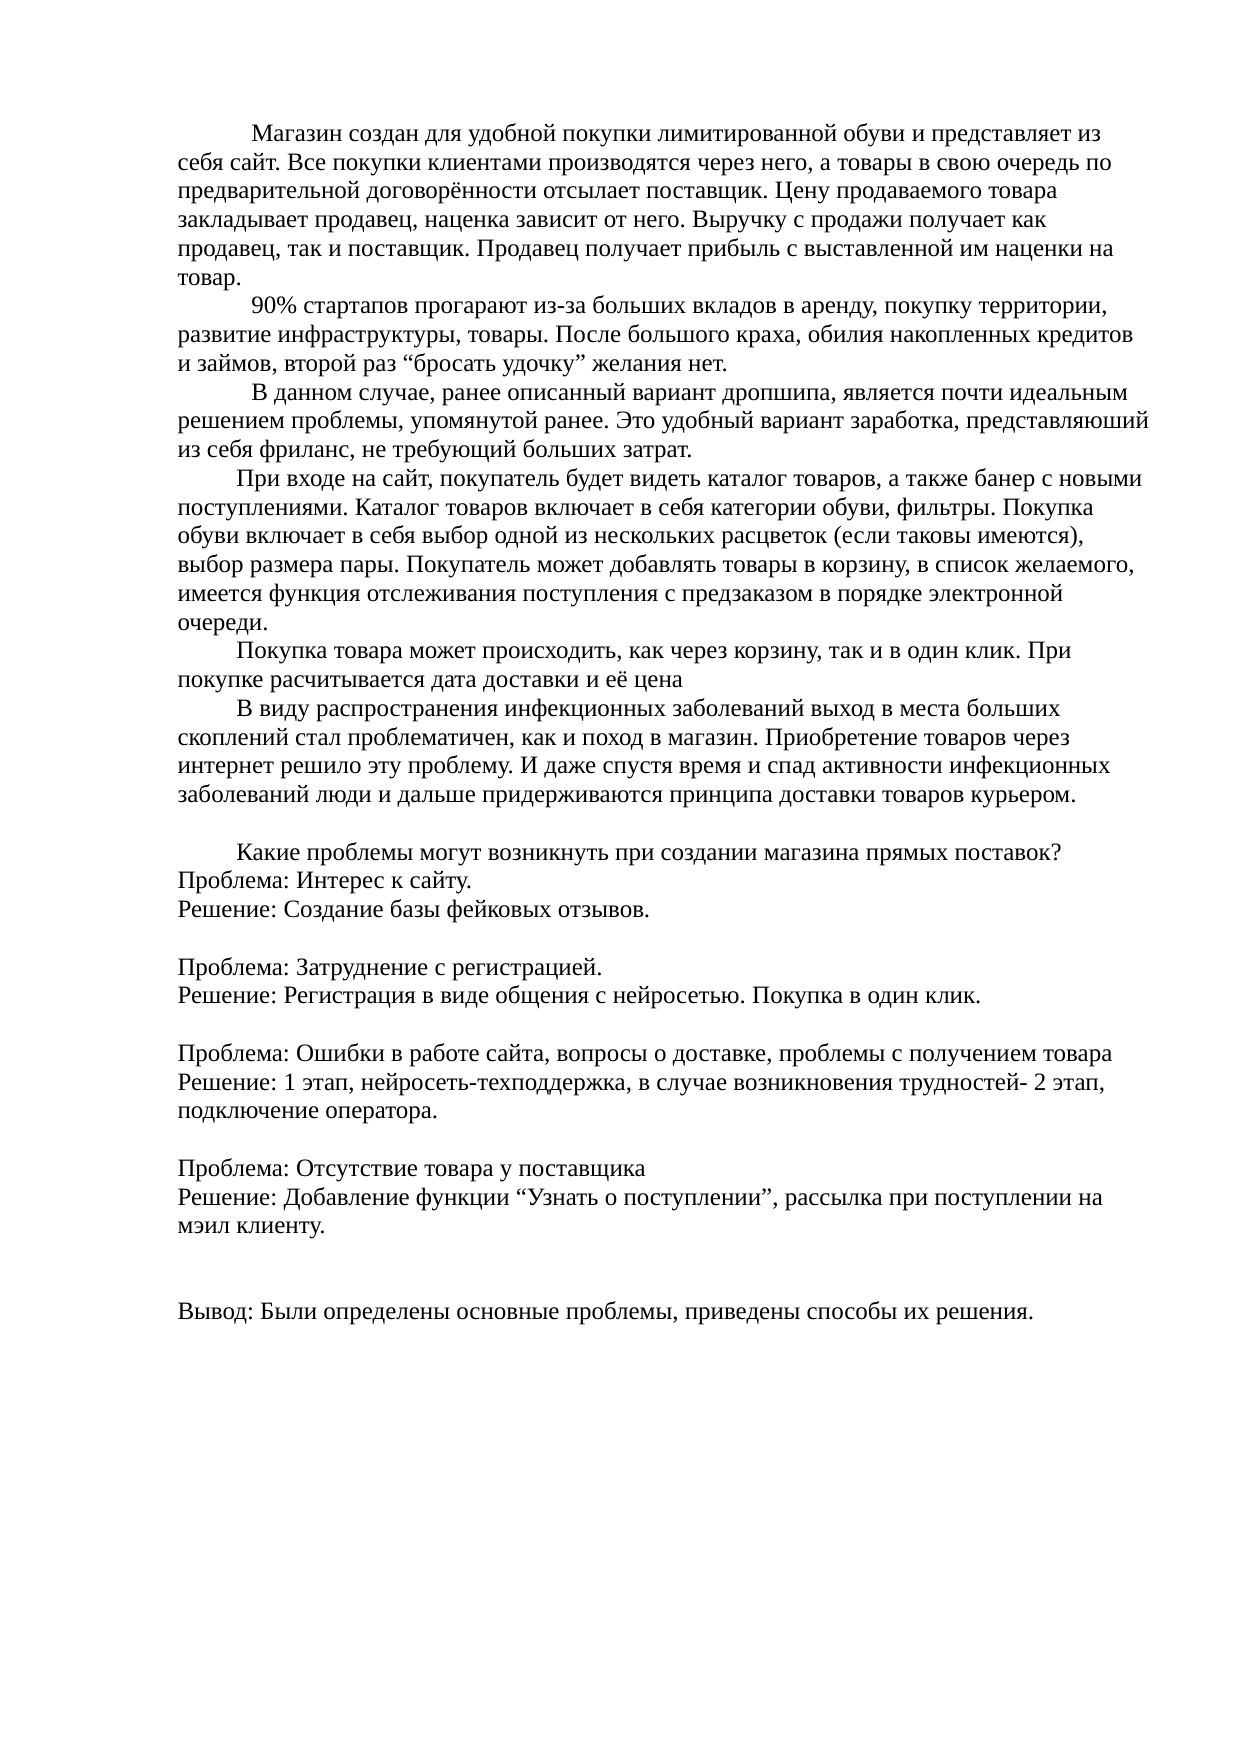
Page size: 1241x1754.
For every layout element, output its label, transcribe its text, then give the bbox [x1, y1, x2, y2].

text Магазин создан для удобной покупки лимитированной обуви и представляет из себя сайт. Все покупки клиентами производятся через него, а товары в свою очередь по предварительной договорённости отсылает поставщик. Цену продаваемого товара закладывает продавец, наценка зависит от него. Выручку с продажи получает как продавец, так и поставщик. Продавец получает прибыль с выставленной им наценки на товар. [177, 118, 1152, 291]
text Решение: Добавление функции “Узнать о поступлении”, рассылка при поступлении на мэил клиенту. [177, 1182, 1152, 1239]
text Покупка товара может происходить, как через корзину, так и в один клик. При покупке расчитывается дата доставки и её цена [177, 636, 1152, 693]
text Решение: Регистрация в виде общения с нейросетью. Покупка в один клик. [177, 981, 1152, 1009]
text При входе на сайт, покупатель будет видеть каталог товаров, а также банер с новыми поступлениями. Каталог товаров включает в себя категории обуви, фильтры. Покупка обуви включает в себя выбор одной из нескольких расцветок (если таковы имеются), выбор размера пары. Покупатель может добавлять товары в корзину, в список желаемого, имеется функция отслеживания поступления с предзаказом в порядке электронной очереди. [177, 463, 1152, 636]
text Какие проблемы могут возникнуть при создании магазина прямых поставок? [177, 837, 1152, 866]
text 90% стартапов прогарают из-за больших вкладов в аренду, покупку территории, развитие инфраструктуры, товары. После большого краха, обилия накопленных кредитов и займов, второй раз “бросать удочку” желания нет. [177, 291, 1152, 377]
text Решение: 1 этап, нейросеть-техподдержка, в случае возникновения трудностей- 2 этап, подключение оператора. [177, 1067, 1152, 1124]
text Проблема: Интерес к сайту. [177, 866, 1152, 894]
text В данном случае, ранее описанный вариант дропшипа, является почти идеальным [177, 377, 1152, 406]
text Проблема: Отсутствие товара у поставщика [177, 1153, 1152, 1182]
text Проблема: Затруднение с регистрацией. [177, 952, 1152, 981]
text В виду распространения инфекционных заболеваний выход в места больших скоплений стал проблематичен, как и поход в магазин. Приобретение товаров через интернет решило эту проблему. И даже спустя время и спад активности инфекционных заболеваний люди и дальше придерживаются принципа доставки товаров курьером. [177, 693, 1152, 808]
text Решение: Создание базы фейковых отзывов. [177, 894, 1152, 923]
text Проблема: Ошибки в работе сайта, вопросы о доставке, проблемы с получением товара [177, 1038, 1152, 1067]
text решением проблемы, упомянутой ранее. Это удобный вариант заработка, представляюший из себя фриланс, не требующий больших затрат. [177, 406, 1152, 463]
text Вывод: Были определены основные проблемы, приведены способы их решения. [177, 1296, 1152, 1325]
